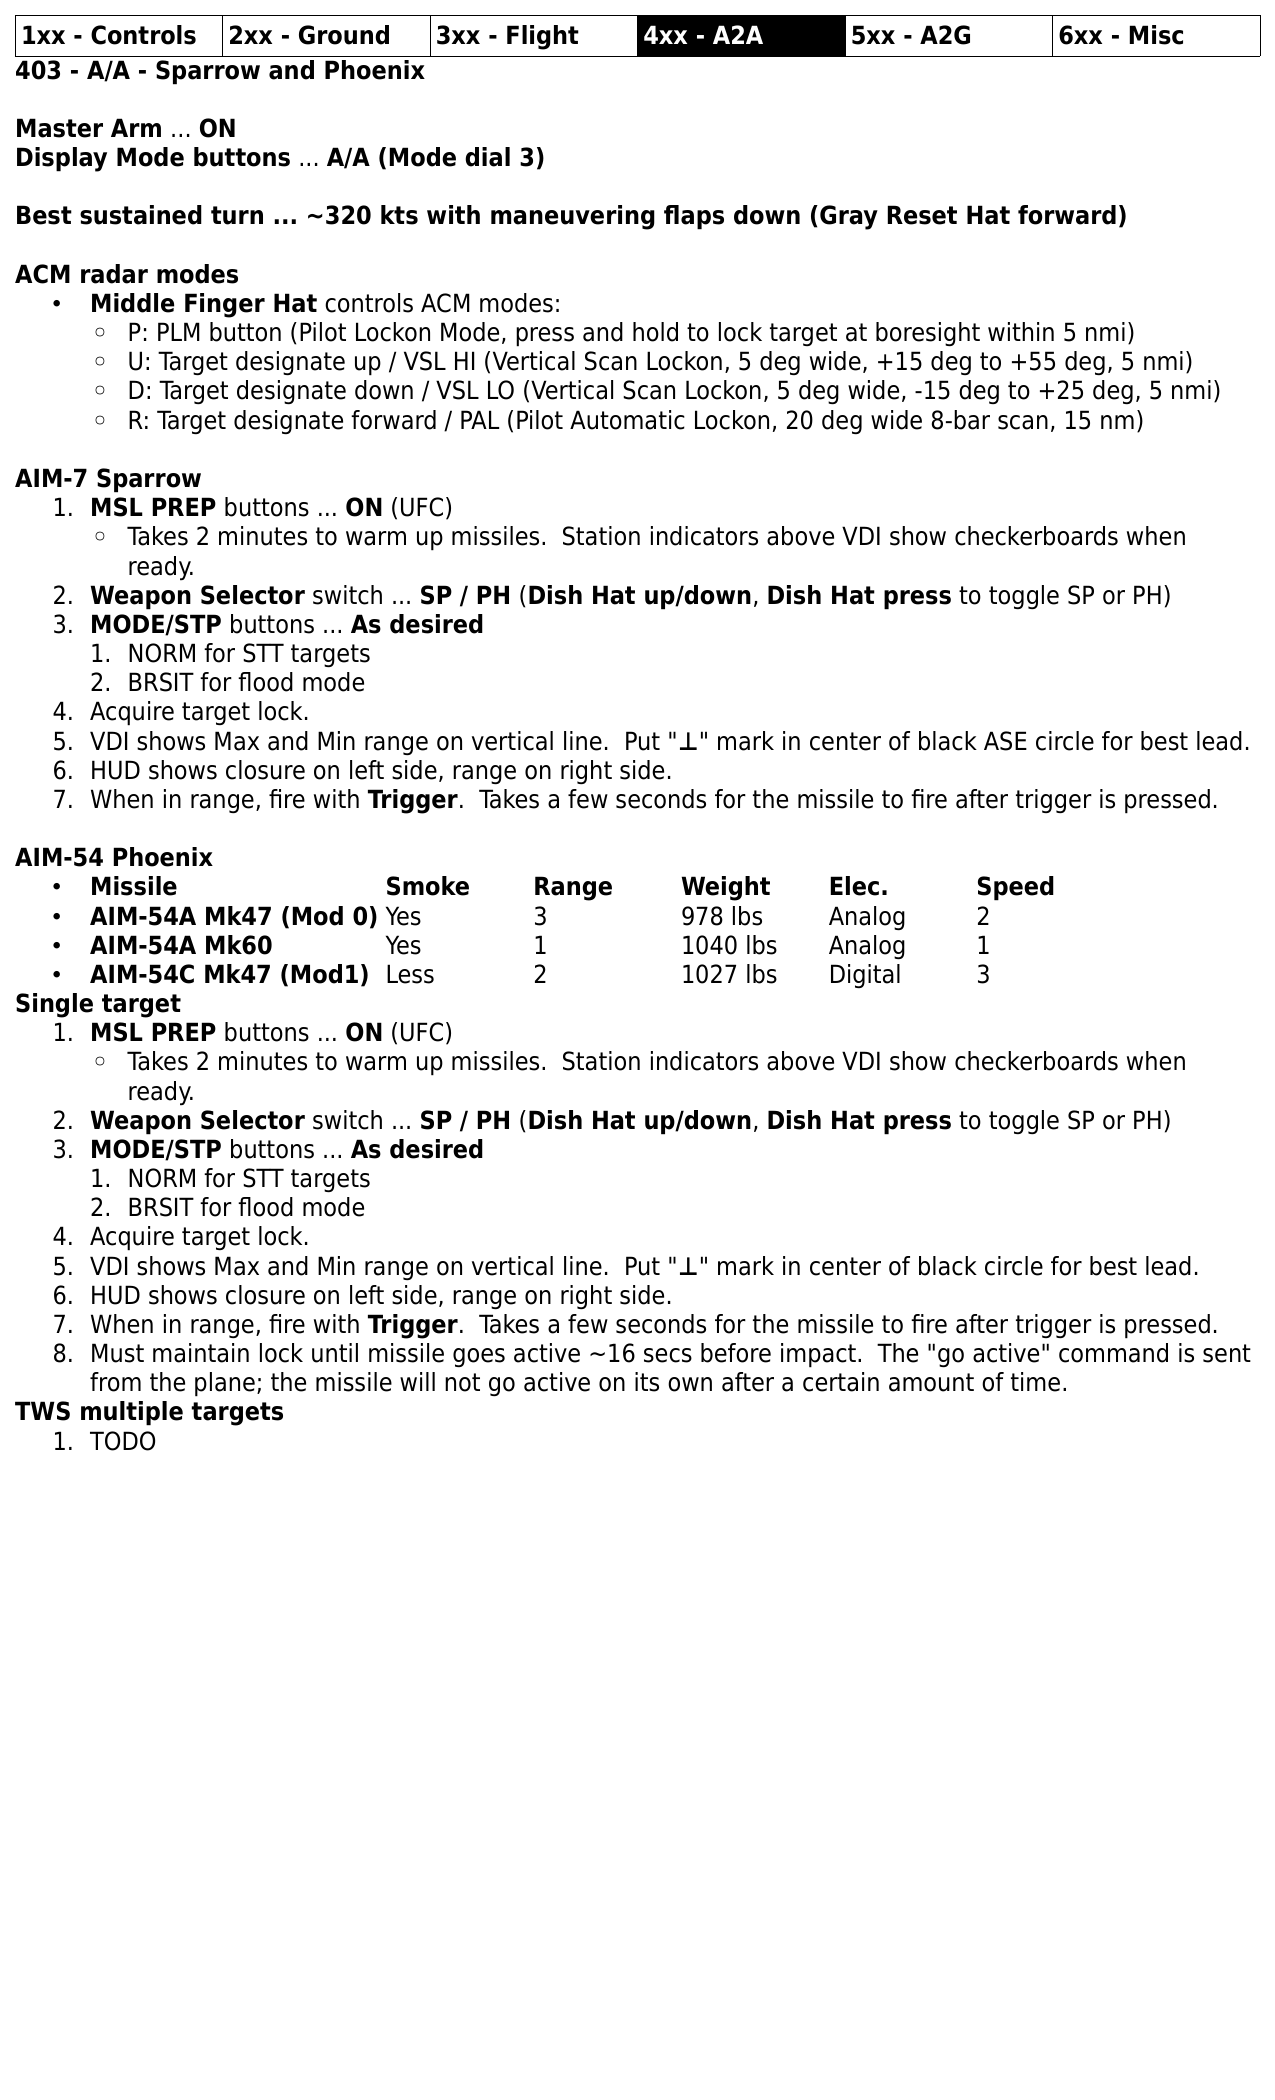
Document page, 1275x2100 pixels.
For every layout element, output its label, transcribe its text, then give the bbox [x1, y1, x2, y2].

table_header 4xx - A2A [638, 16, 845, 56]
text Display Mode buttons ... A/A (Mode dial 3) [15, 143, 1260, 172]
list AIM-54C Mk47 (Mod1) Less 2 1027 lbs Digital 3 [52, 960, 1260, 989]
list Acquire target lock. [52, 1222, 1260, 1252]
text ACM radar modes [15, 260, 1260, 289]
table_header 6xx - Misc [1053, 16, 1260, 56]
list MSL PREP buttons ... ON (UFC) [52, 493, 1260, 522]
table_header 2xx - Ground [223, 16, 430, 56]
list BRSIT for flood mode [90, 1193, 1260, 1222]
list VDI shows Max and Min range on vertical line. Put "⊥" mark in center of black circle for best lead. [52, 1252, 1260, 1281]
list MODE/STP buttons ... As desired [52, 610, 1260, 639]
list P: PLM button (Pilot Lockon Mode, press and hold to lock target at boresight within 5 nmi) [90, 318, 1260, 347]
list Missile Smoke Range Weight Elec. Speed [52, 872, 1260, 902]
list MODE/STP buttons ... As desired [52, 1135, 1260, 1164]
list Takes 2 minutes to warm up missiles. Station indicators above VDI show checkerboards when ready. [90, 1047, 1260, 1106]
list When in range, fire with Trigger. Takes a few seconds for the missile to fire after trigger is pressed. [52, 1310, 1260, 1339]
list HUD shows closure on left side, range on right side. [52, 1281, 1260, 1310]
list NORM for STT targets [90, 1164, 1260, 1193]
list HUD shows closure on left side, range on right side. [52, 756, 1260, 785]
table_header 5xx - A2G [846, 16, 1052, 56]
list When in range, fire with Trigger. Takes a few seconds for the missile to fire after trigger is pressed. [52, 785, 1260, 814]
text Best sustained turn ... ~320 kts with maneuvering flaps down (Gray Reset Hat forward) [15, 202, 1260, 231]
text Master Arm ... ON [15, 114, 1260, 143]
list Middle Finger Hat controls ACM modes: [52, 289, 1260, 318]
list MSL PREP buttons ... ON (UFC) [52, 1018, 1260, 1047]
text AIM-7 Sparrow [15, 464, 1260, 493]
list D: Target designate down / VSL LO (Vertical Scan Lockon, 5 deg wide, -15 deg to +25 deg, 5 nmi) [90, 377, 1260, 406]
table_header 1xx - Controls [16, 16, 222, 56]
list Acquire target lock. [52, 697, 1260, 727]
text Single target [15, 989, 1260, 1018]
text 403 - A/A - Sparrow and Phoenix [15, 57, 1260, 85]
list NORM for STT targets [90, 639, 1260, 668]
list VDI shows Max and Min range on vertical line. Put "⊥" mark in center of black ASE circle for best lead. [52, 727, 1260, 756]
text AIM-54 Phoenix [15, 843, 1260, 872]
table_header 3xx - Flight [431, 16, 637, 56]
list BRSIT for flood mode [90, 668, 1260, 697]
list Takes 2 minutes to warm up missiles. Station indicators above VDI show checkerboards when ready. [90, 522, 1260, 581]
list AIM-54A Mk60 Yes 1 1040 lbs Analog 1 [52, 931, 1260, 960]
list Must maintain lock until missile goes active ~16 secs before impact. The "go active" command is sent from the plane; the missile will not go active on its own after a certain amount of time. [52, 1339, 1260, 1397]
list Weapon Selector switch ... SP / PH (Dish Hat up/down, Dish Hat press to toggle SP or PH) [52, 581, 1260, 610]
list R: Target designate forward / PAL (Pilot Automatic Lockon, 20 deg wide 8-bar scan, 15 nm) [90, 406, 1260, 435]
list TODO [52, 1427, 1260, 1456]
list AIM-54A Mk47 (Mod 0) Yes 3 978 lbs Analog 2 [52, 902, 1260, 931]
text TWS multiple targets [15, 1397, 1260, 1427]
list U: Target designate up / VSL HI (Vertical Scan Lockon, 5 deg wide, +15 deg to +55 deg, 5 nmi) [90, 347, 1260, 377]
list Weapon Selector switch ... SP / PH (Dish Hat up/down, Dish Hat press to toggle SP or PH) [52, 1106, 1260, 1135]
